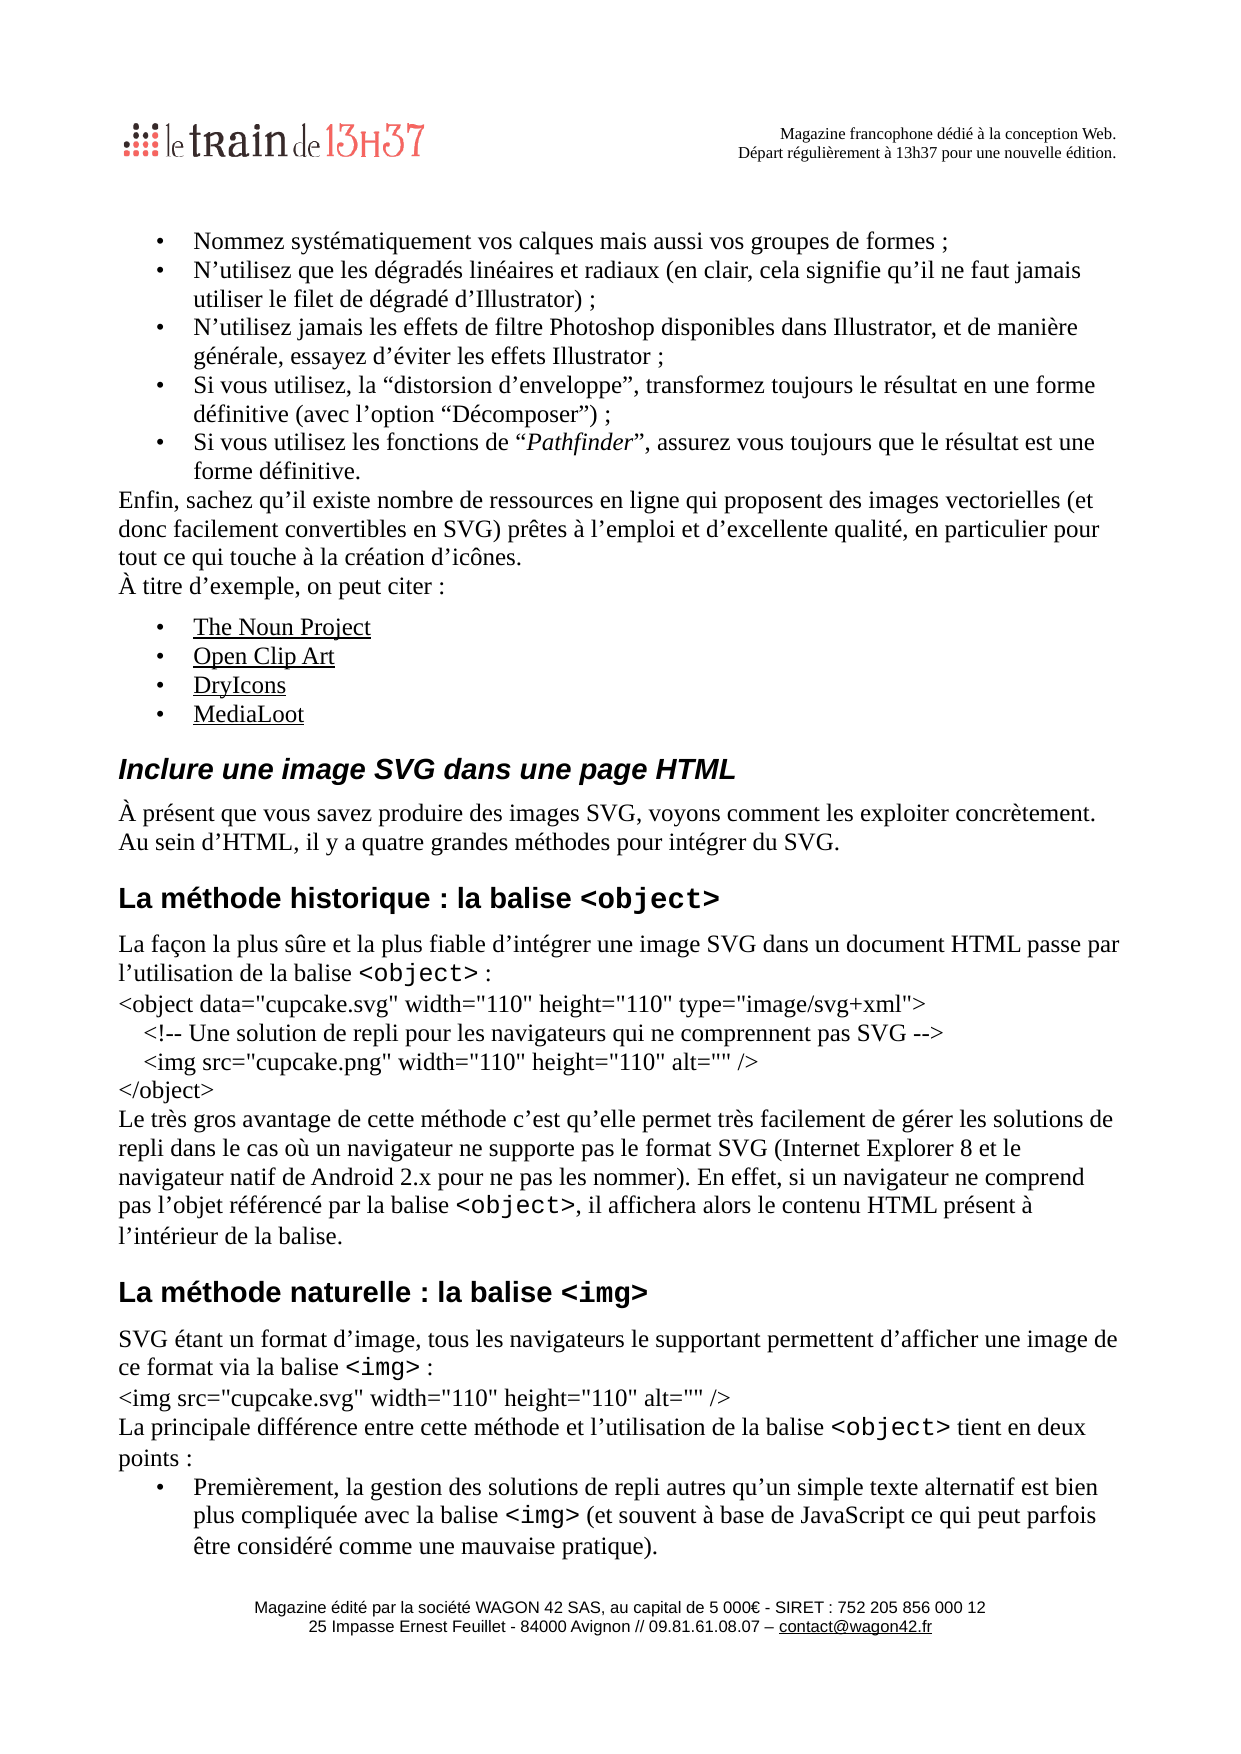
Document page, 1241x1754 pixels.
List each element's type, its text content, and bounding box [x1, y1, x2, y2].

text <!-- Une solution de repli pour les navigateurs qui ne comprennent pas SVG --> [118, 1018, 1122, 1047]
subtitle La méthode historique : la balise <object> [118, 881, 1122, 917]
text <object data="cupcake.svg" width="110" height="110" type="image/svg+xml"> [118, 989, 1122, 1018]
subtitle Inclure une image SVG dans une page HTML [118, 752, 1122, 786]
picture [123, 123, 425, 157]
subtitle La méthode naturelle : la balise <img> [118, 1275, 1122, 1311]
text La principale différence entre cette méthode et l’utilisation de la balise <object> tient en deux points : [118, 1412, 1122, 1472]
list DryIcons [156, 670, 1122, 699]
list N’utilisez jamais les effets de filtre Photoshop disponibles dans Illustrator, et de manière générale, essayez d’éviter les effets Illustrator ; [156, 312, 1122, 370]
text À titre d’exemple, on peut citer : [118, 571, 1122, 600]
list MediaLoot [156, 699, 1122, 727]
text <img src="cupcake.png" width="110" height="110" alt="" /> [118, 1047, 1122, 1075]
text Le très gros avantage de cette méthode c’est qu’elle permet très facilement de gérer les solutions de repli dans le cas où un navigateur ne supporte pas le format SVG (Internet Explorer 8 et le navigateur natif de Android 2.x pour ne pas les nommer). En effet, si un navigateur ne comprend pas l’objet référencé par la balise <object>, il affichera alors le contenu HTML présent à l’intérieur de la balise. [118, 1104, 1122, 1250]
text <img src="cupcake.svg" width="110" height="110" alt="" /> [118, 1383, 1122, 1412]
list Open Clip Art [156, 641, 1122, 670]
list Nommez systématiquement vos calques mais aussi vos groupes de formes ; [156, 226, 1122, 255]
list Si vous utilisez les fonctions de “Pathfinder”, assurez vous toujours que le résultat est une forme définitive. [156, 427, 1122, 485]
text Enfin, sachez qu’il existe nombre de ressources en ligne qui proposent des images vectorielles (et donc facilement convertibles en SVG) prêtes à l’emploi et d’excellente qualité, en particulier pour tout ce qui touche à la création d’icônes. [118, 485, 1122, 571]
list Premièrement, la gestion des solutions de repli autres qu’un simple texte alternatif est bien plus compliquée avec la balise <img> (et souvent à base de JavaScript ce qui peut parfois être considéré comme une mauvaise pratique). [156, 1472, 1122, 1560]
text À présent que vous savez produire des images SVG, voyons comment les exploiter concrètement. Au sein d’HTML, il y a quatre grandes méthodes pour intégrer du SVG. [118, 798, 1122, 856]
list N’utilisez que les dégradés linéaires et radiaux (en clair, cela signifie qu’il ne faut jamais utiliser le filet de dégradé d’Illustrator) ; [156, 255, 1122, 312]
list The Noun Project [156, 612, 1122, 641]
text </object> [118, 1075, 1122, 1104]
text SVG étant un format d’image, tous les navigateurs le supportant permettent d’afficher une image de ce format via la balise <img> : [118, 1324, 1122, 1383]
list Si vous utilisez, la “distorsion d’enveloppe”, transformez toujours le résultat en une forme définitive (avec l’option “Décomposer”) ; [156, 370, 1122, 427]
text La façon la plus sûre et la plus fiable d’intégrer une image SVG dans un document HTML passe par l’utilisation de la balise <object> : [118, 929, 1122, 989]
